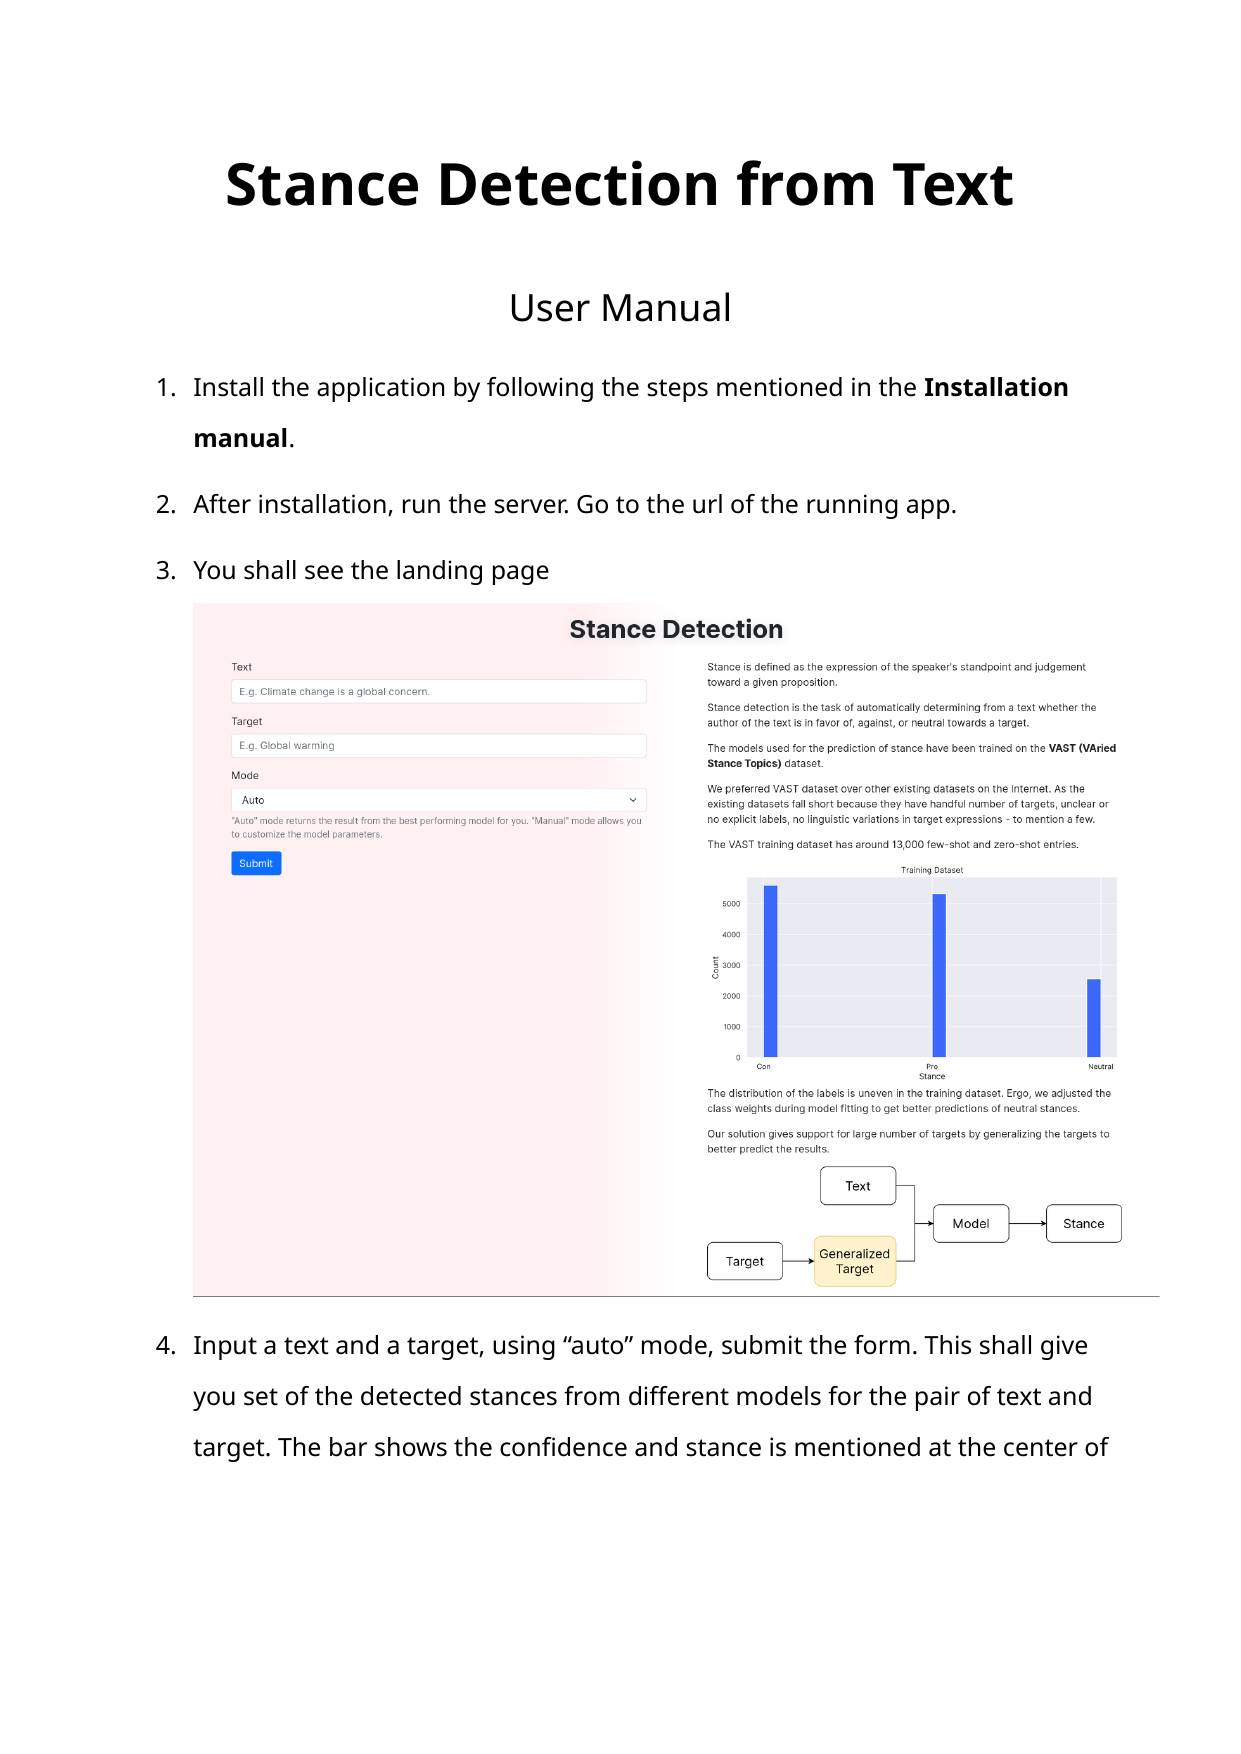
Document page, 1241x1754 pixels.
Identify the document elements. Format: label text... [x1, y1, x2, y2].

list Input a text and a target, using “auto” mode, submit the form. This shall give you set of the detected stances from different models for the pair of text and target. The bar shows the confidence and stance is mentioned at the center of [156, 1328, 1122, 1464]
list After installation, run the server. Go to the url of the running app. [156, 487, 1122, 521]
list Install the application by following the steps mentioned in the Installation manual. [156, 370, 1122, 455]
picture [193, 603, 1160, 1297]
list You shall see the landing page [156, 552, 1122, 1296]
subtitle User Manual [118, 281, 1122, 332]
title Stance Detection from Text [118, 143, 1122, 223]
